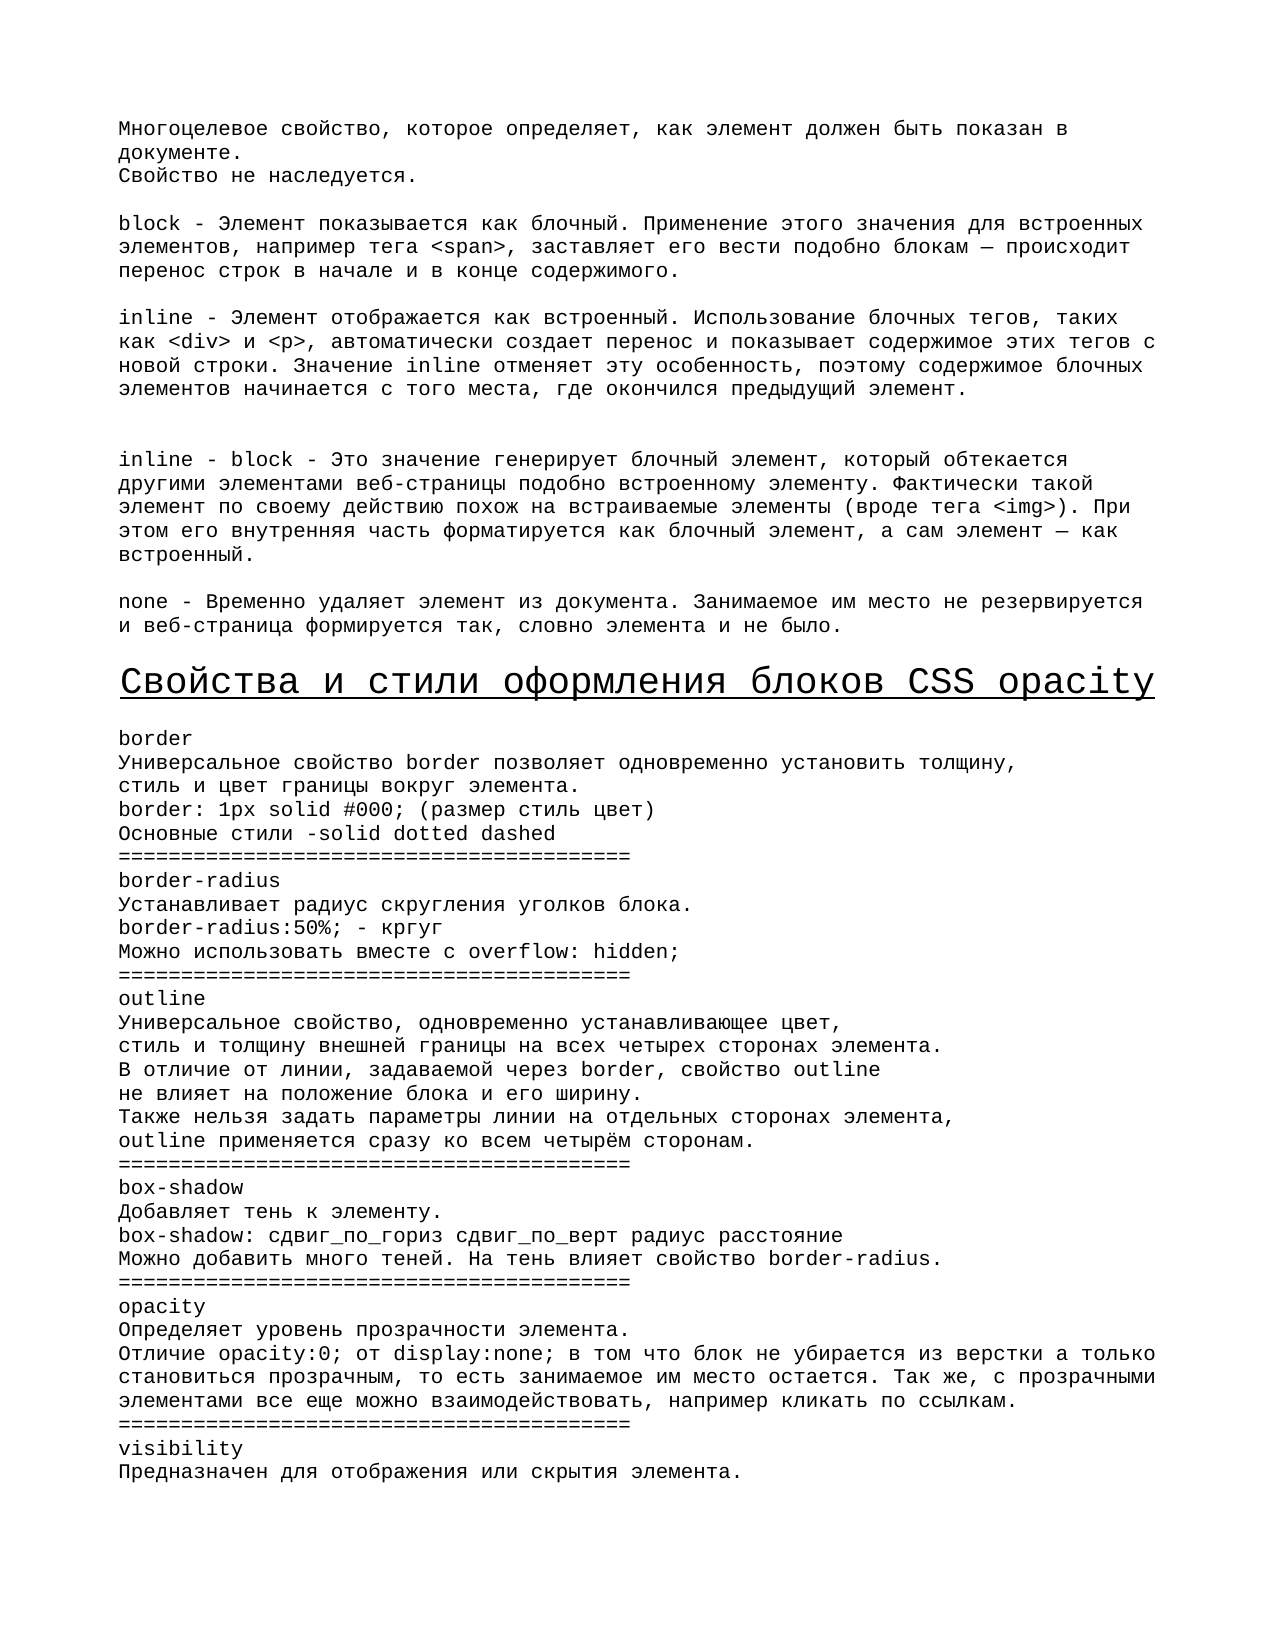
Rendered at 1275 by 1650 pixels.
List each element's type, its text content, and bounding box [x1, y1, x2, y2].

text outline применяется сразу ко всем четырём сторонам. [118, 1130, 1157, 1154]
text inline - Элемент отображается как встроенный. Использование блочных тегов, таких как <div> и <p>, автоматически создает перенос и показывает содержимое этих тегов с новой строки. Значение inline отменяет эту особенность, поэтому содержимое блочных элементов начинается с того места, где окончился предыдущий элемент. [118, 307, 1157, 449]
text Универсальное свойство, одновременно устанавливающее цвет, [118, 1012, 1157, 1036]
text Основные стили -solid dotted dashed [118, 823, 1157, 846]
text border-radius:50%; - кргуг [118, 917, 1157, 941]
text Предназначен для отображения или скрытия элемента. [118, 1461, 1157, 1485]
text ========================================= [118, 1154, 1157, 1177]
text Можно добавить много теней. На тень влияет свойство border-radius. [118, 1248, 1157, 1272]
text Устанавливает радиус скругления уголков блока. [118, 894, 1157, 917]
text Также нельзя задать параметры линии на отдельных сторонах элемента, [118, 1106, 1157, 1130]
text Отличие opacity:0; от display:none; в том что блок не убирается из верстки а только становиться прозрачным, то есть занимаемое им место остается. Так же, с прозрачными элементами все еще можно взаимодействовать, например кликать по ссылкам. [118, 1343, 1157, 1414]
text стиль и толщину внешней границы на всех четырех сторонах элемента. [118, 1036, 1157, 1059]
text box-shadow: сдвиг_по_гориз сдвиг_по_верт радиус расстояние [118, 1225, 1157, 1248]
text ========================================= [118, 964, 1157, 988]
text Многоцелевое свойство, которое определяет, как элемент должен быть показан в документе. [118, 118, 1157, 165]
text В отличие от линии, задаваемой через border, свойство outline [118, 1059, 1157, 1083]
text none - Временно удаляет элемент из документа. Занимаемое им место не резервируется и веб-страница формируется так, словно элемента и не было. [118, 591, 1157, 638]
text стиль и цвет границы вокруг элемента. [118, 775, 1157, 799]
text Свойства и стили оформления блоков CSS opacity [118, 662, 1157, 704]
text ========================================= [118, 1272, 1157, 1296]
text border [118, 728, 1157, 752]
text Свойство не наследуется. [118, 165, 1157, 189]
text не влияет на положение блока и его ширину. [118, 1083, 1157, 1106]
text box-shadow [118, 1177, 1157, 1201]
text Определяет уровень прозрачности элемента. [118, 1319, 1157, 1343]
text visibility [118, 1437, 1157, 1461]
text Добавляет тень к элементу. [118, 1201, 1157, 1225]
text ========================================= [118, 846, 1157, 870]
text opacity [118, 1296, 1157, 1319]
text block - Элемент показывается как блочный. Применение этого значения для встроенных элементов, например тега <span>, заставляет его вести подобно блокам — происходит перенос строк в начале и в конце содержимого. [118, 213, 1157, 307]
text Универсальное свойство border позволяет одновременно установить толщину, [118, 752, 1157, 775]
text border-radius [118, 870, 1157, 894]
text outline [118, 988, 1157, 1012]
text Можно использовать вместе с overflow: hidden; [118, 941, 1157, 964]
text inline - block - Это значение генерирует блочный элемент, который обтекается другими элементами веб-страницы подобно встроенному элементу. Фактически такой элемент по своему действию похож на встраиваемые элементы (вроде тега <img>). При этом его внутренняя часть форматируется как блочный элемент, а сам элемент — как встроенный. [118, 449, 1157, 591]
text border: 1px solid #000; (размер стиль цвет) [118, 799, 1157, 823]
text ========================================= [118, 1414, 1157, 1437]
